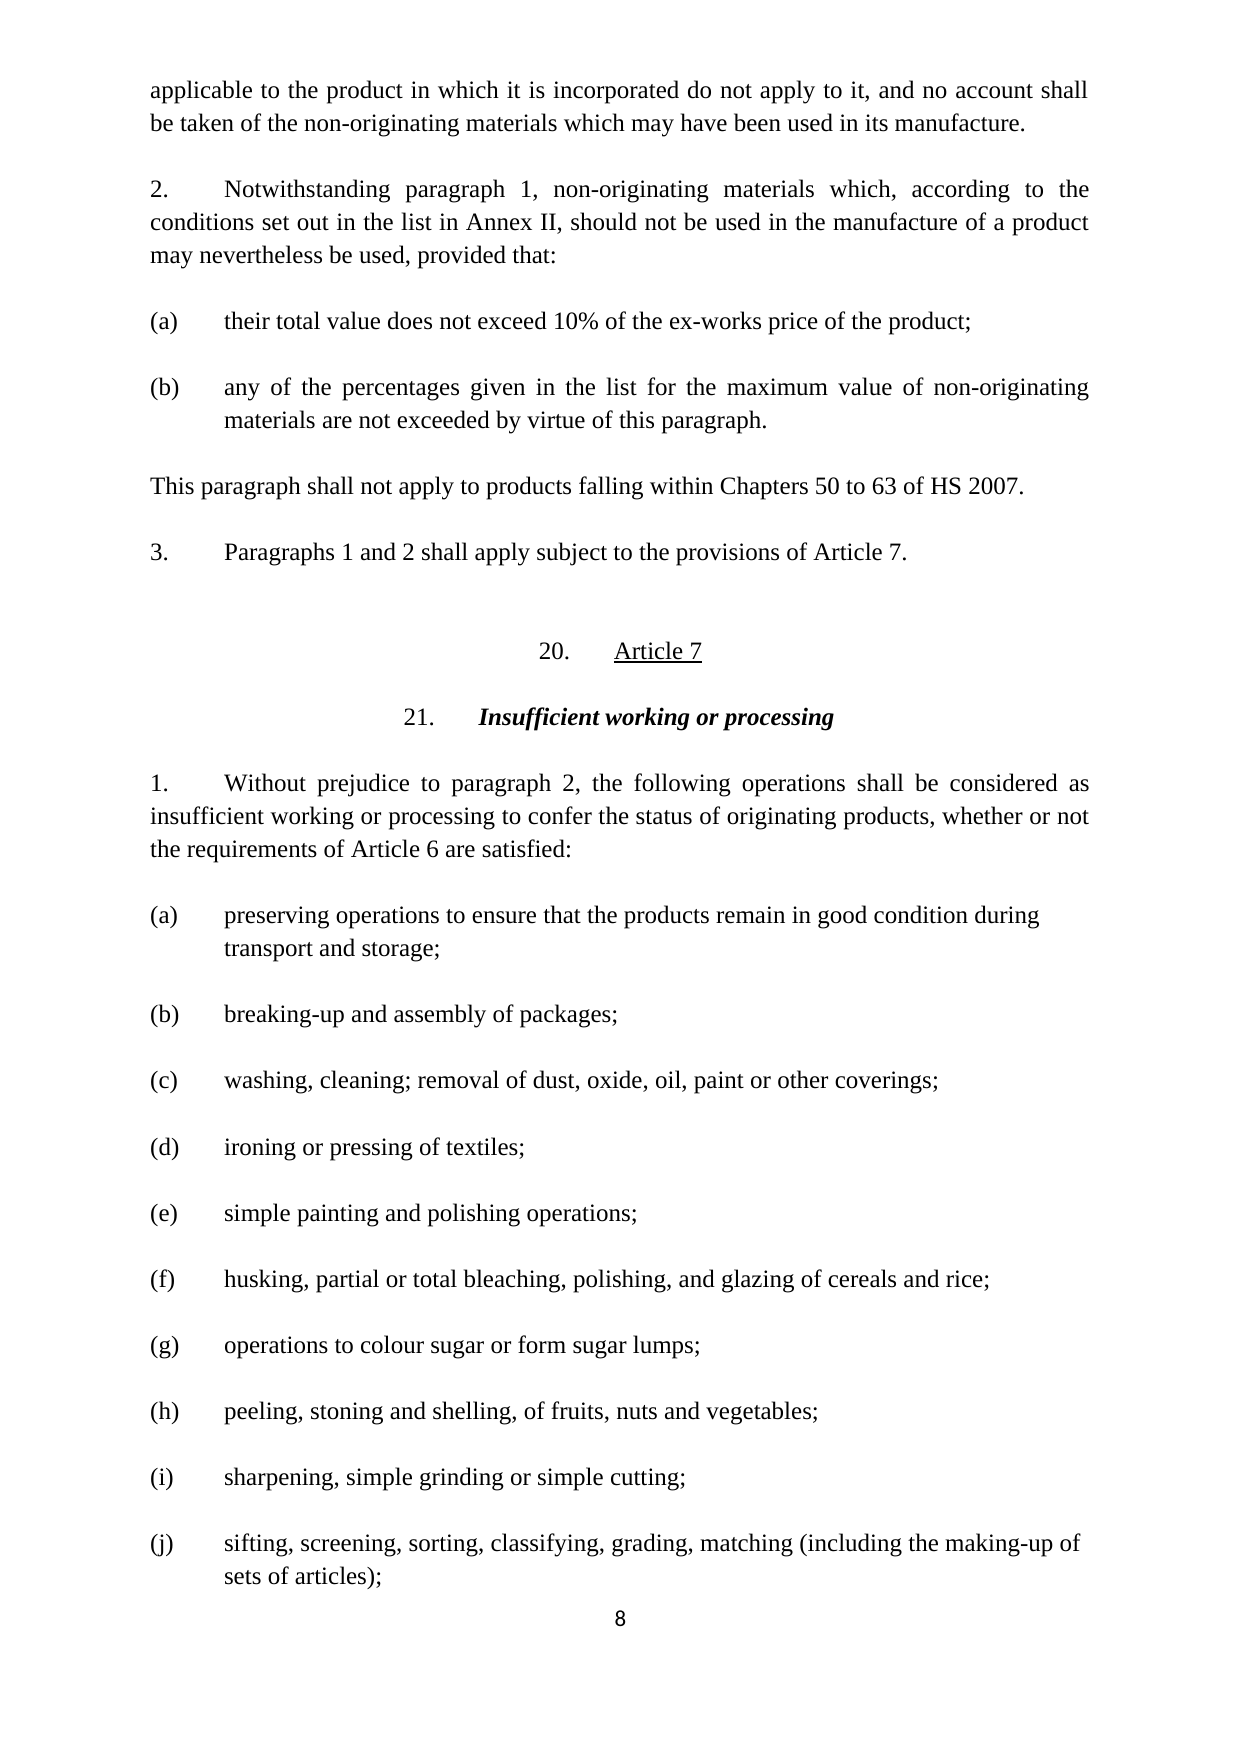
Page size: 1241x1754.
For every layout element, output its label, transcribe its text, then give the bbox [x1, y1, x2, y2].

text This paragraph shall not apply to products falling within Chapters 50 to 63 of HS 2007. [150, 471, 1090, 500]
list Paragraphs 1 and 2 shall apply subject to the provisions of Article 7. [150, 537, 1090, 566]
list Without prejudice to paragraph 2, the following operations shall be considered as insufficient working or processing to confer the status of originating products, whether or not the requirements of Article 6 are satisfied: [150, 768, 1090, 863]
list operations to colour sugar or form sugar lumps; [150, 1330, 1090, 1358]
subtitle Article 7 [150, 636, 1090, 665]
list their total value does not exceed 10% of the ex-works price of the product; [150, 306, 1090, 335]
list preserving operations to ensure that the products remain in good condition during transport and storage; [150, 901, 1090, 962]
subtitle Insufficient working or processing [150, 702, 1090, 731]
list sharpening, simple grinding or simple cutting; [150, 1462, 1090, 1491]
list ironing or pressing of textiles; [150, 1132, 1090, 1160]
list husking, partial or total bleaching, polishing, and glazing of cereals and rice; [150, 1264, 1090, 1292]
list Notwithstanding paragraph 1, non-originating materials which, according to the conditions set out in the list in Annex II, should not be used in the manufacture of a product may nevertheless be used, provided that: [150, 174, 1090, 269]
list peeling, stoning and shelling, of fruits, nuts and vegetables; [150, 1396, 1090, 1424]
list breaking-up and assembly of packages; [150, 999, 1090, 1028]
text applicable to the product in which it is incorporated do not apply to it, and no account shall be taken of the non-originating materials which may have been used in its manufacture. [150, 75, 1090, 137]
list simple painting and polishing operations; [150, 1198, 1090, 1226]
list sifting, screening, sorting, classifying, grading, matching (including the making-up of sets of articles); [150, 1528, 1090, 1590]
list any of the percentages given in the list for the maximum value of non-originating materials are not exceeded by virtue of this paragraph. [150, 372, 1090, 434]
list washing, cleaning; removal of dust, oxide, oil, paint or other coverings; [150, 1066, 1090, 1094]
